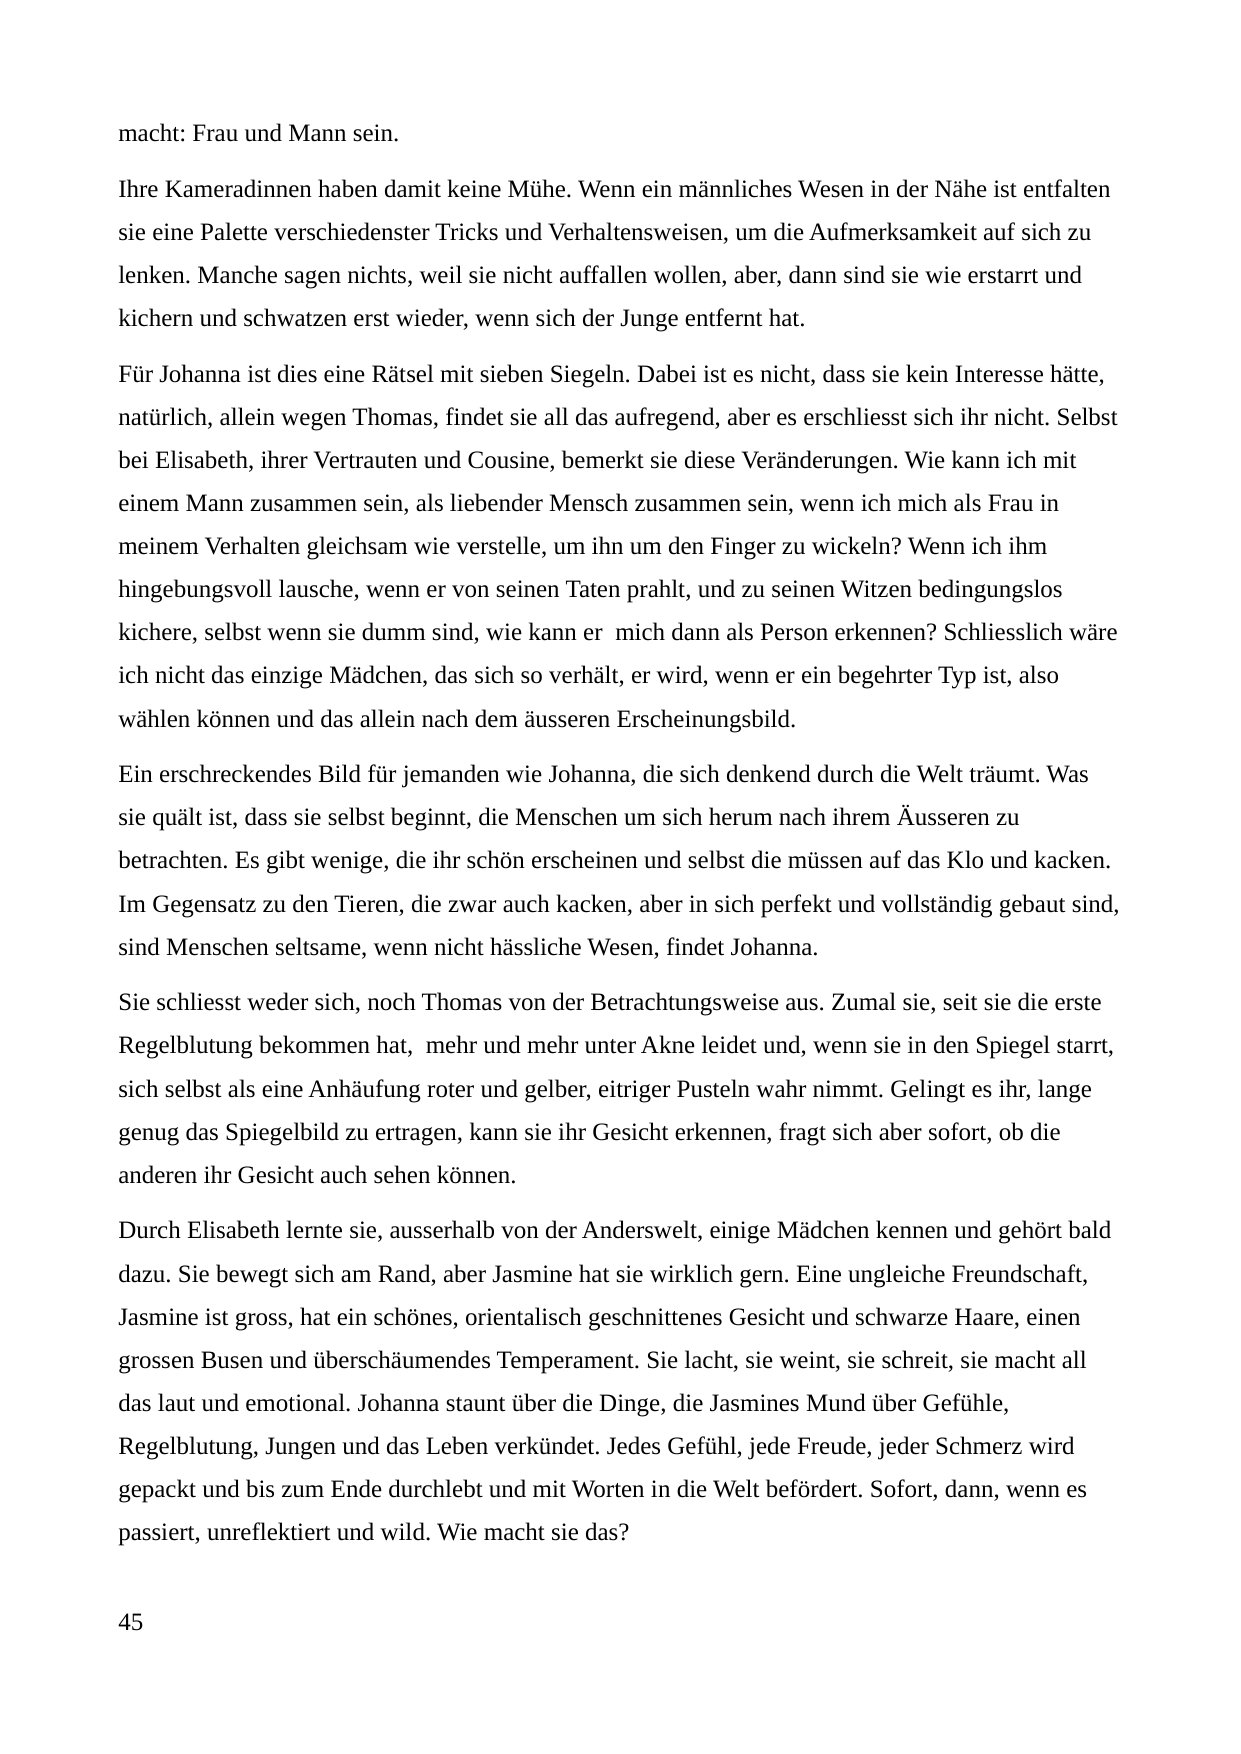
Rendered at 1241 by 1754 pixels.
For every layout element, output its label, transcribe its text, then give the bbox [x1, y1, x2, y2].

text Ihre Kameradinnen haben damit keine Mühe. Wenn ein männliches Wesen in der Nähe ist entfalten sie eine Palette verschiedenster Tricks und Verhaltensweisen, um die Aufmerksamkeit auf sich zu lenken. Manche sagen nichts, weil sie nicht auffallen wollen, aber, dann sind sie wie erstarrt und kichern und schwatzen erst wieder, wenn sich der Junge entfernt hat. [118, 174, 1122, 332]
text Sie schliesst weder sich, noch Thomas von der Betrachtungsweise aus. Zumal sie, seit sie die erste Regelblutung bekommen hat, mehr und mehr unter Akne leidet und, wenn sie in den Spiegel starrt, sich selbst als eine Anhäufung roter und gelber, eitriger Pusteln wahr nimmt. Gelingt es ihr, lange genug das Spiegelbild zu ertragen, kann sie ihr Gesicht erkennen, fragt sich aber sofort, ob die anderen ihr Gesicht auch sehen können. [118, 987, 1122, 1189]
text Ein erschreckendes Bild für jemanden wie Johanna, die sich denkend durch die Welt träumt. Was sie quält ist, dass sie selbst beginnt, die Menschen um sich herum nach ihrem Äusseren zu betrachten. Es gibt wenige, die ihr schön erscheinen und selbst die müssen auf das Klo und kacken. Im Gegensatz zu den Tieren, die zwar auch kacken, aber in sich perfekt und vollständig gebaut sind, sind Menschen seltsame, wenn nicht hässliche Wesen, findet Johanna. [118, 759, 1122, 961]
text macht: Frau und Mann sein. [118, 118, 1122, 147]
text Durch Elisabeth lernte sie, ausserhalb von der Anderswelt, einige Mädchen kennen und gehört bald dazu. Sie bewegt sich am Rand, aber Jasmine hat sie wirklich gern. Eine ungleiche Freundschaft, Jasmine ist gross, hat ein schönes, orientalisch geschnittenes Gesicht und schwarze Haare, einen grossen Busen und überschäumendes Temperament. Sie lacht, sie weint, sie schreit, sie macht all das laut und emotional. Johanna staunt über die Dinge, die Jasmines Mund über Gefühle, Regelblutung, Jungen und das Leben verkündet. Jedes Gefühl, jede Freude, jeder Schmerz wird gepackt und bis zum Ende durchlebt und mit Worten in die Welt befördert. Sofort, dann, wenn es passiert, unreflektiert und wild. Wie macht sie das? [118, 1216, 1122, 1546]
text Für Johanna ist dies eine Rätsel mit sieben Siegeln. Dabei ist es nicht, dass sie kein Interesse hätte, natürlich, allein wegen Thomas, findet sie all das aufregend, aber es erschliesst sich ihr nicht. Selbst bei Elisabeth, ihrer Vertrauten und Cousine, bemerkt sie diese Veränderungen. Wie kann ich mit einem Mann zusammen sein, als liebender Mensch zusammen sein, wenn ich mich als Frau in meinem Verhalten gleichsam wie verstelle, um ihn um den Finger zu wickeln? Wenn ich ihm hingebungsvoll lausche, wenn er von seinen Taten prahlt, und zu seinen Witzen bedingungslos kichere, selbst wenn sie dumm sind, wie kann er mich dann als Person erkennen? Schliesslich wäre ich nicht das einzige Mädchen, das sich so verhält, er wird, wenn er ein begehrter Typ ist, also wählen können und das allein nach dem äusseren Erscheinungsbild. [118, 359, 1122, 732]
